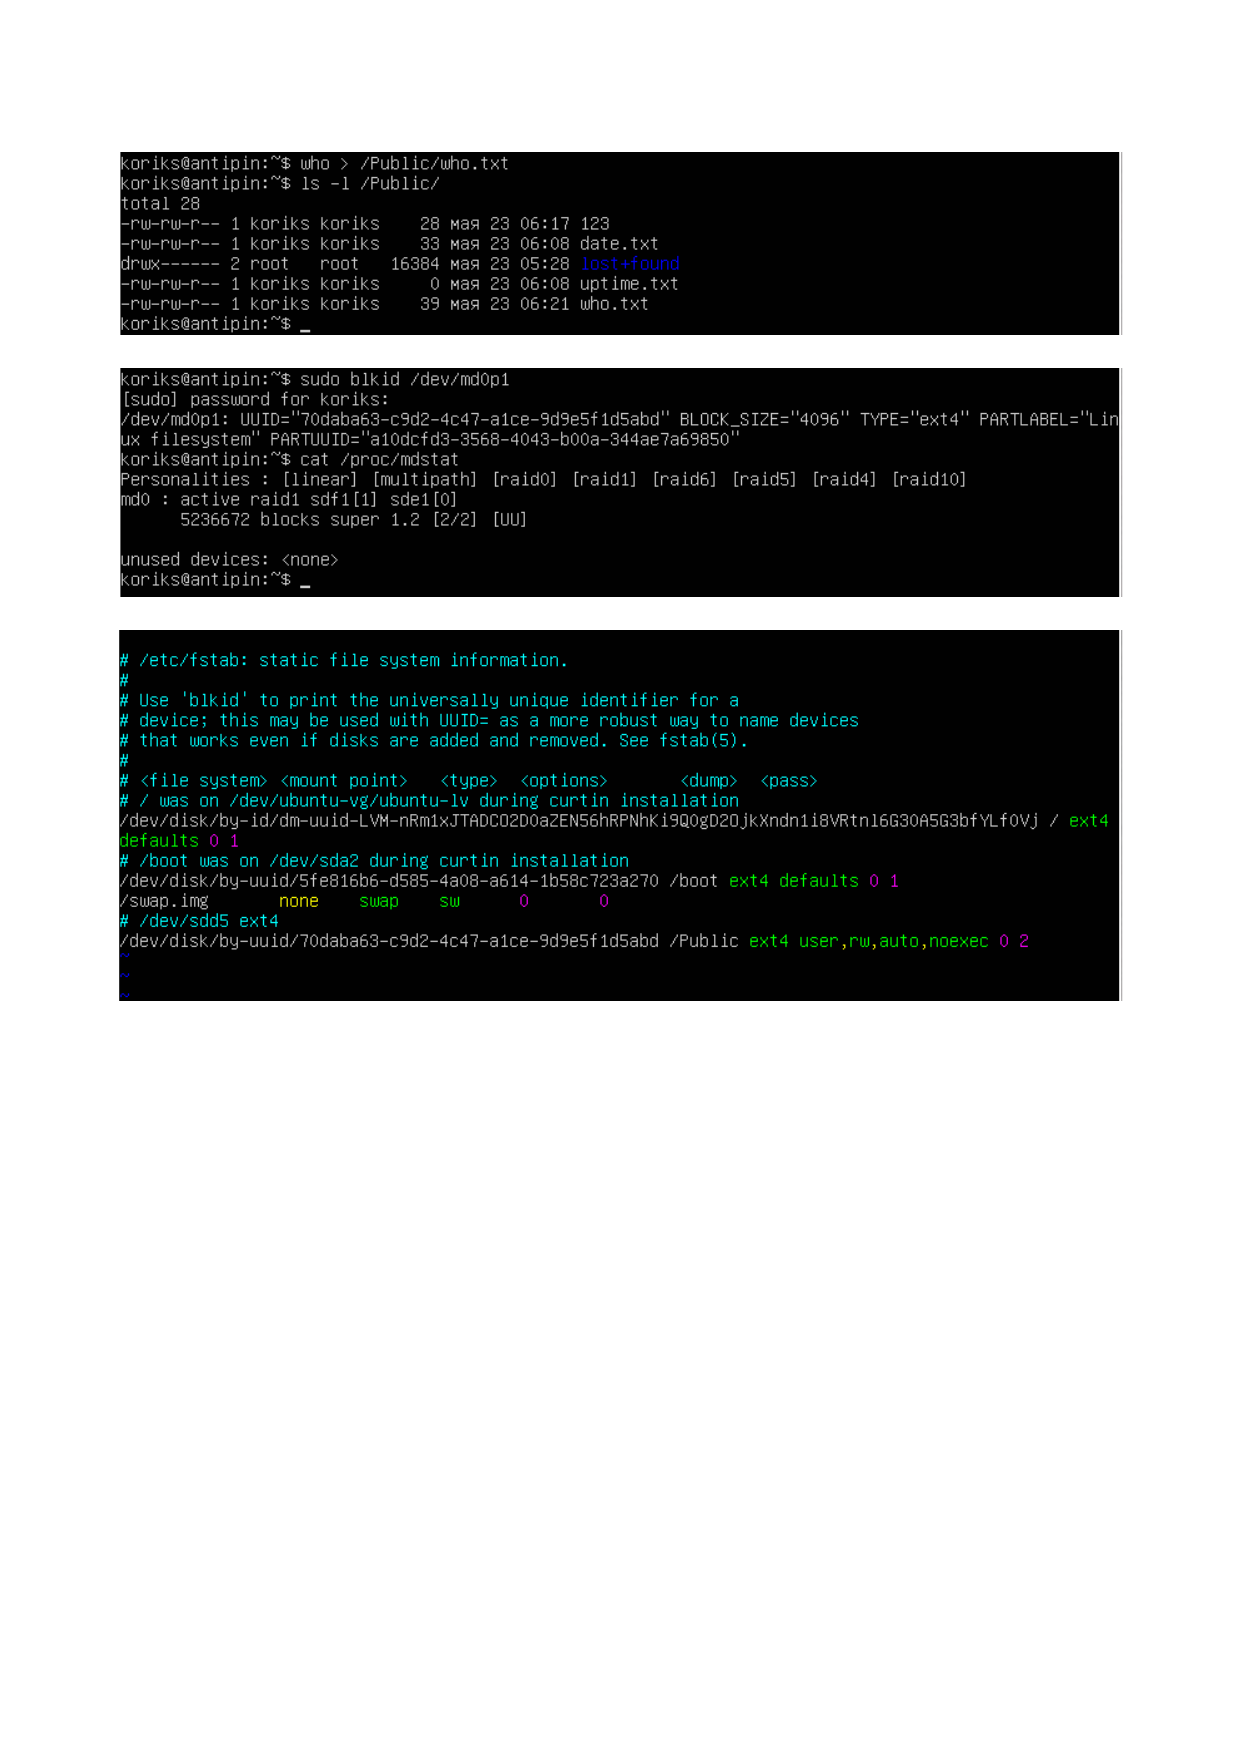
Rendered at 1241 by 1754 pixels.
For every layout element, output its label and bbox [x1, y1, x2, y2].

picture [118, 630, 1123, 1001]
picture [118, 152, 1123, 335]
picture [118, 368, 1123, 597]
